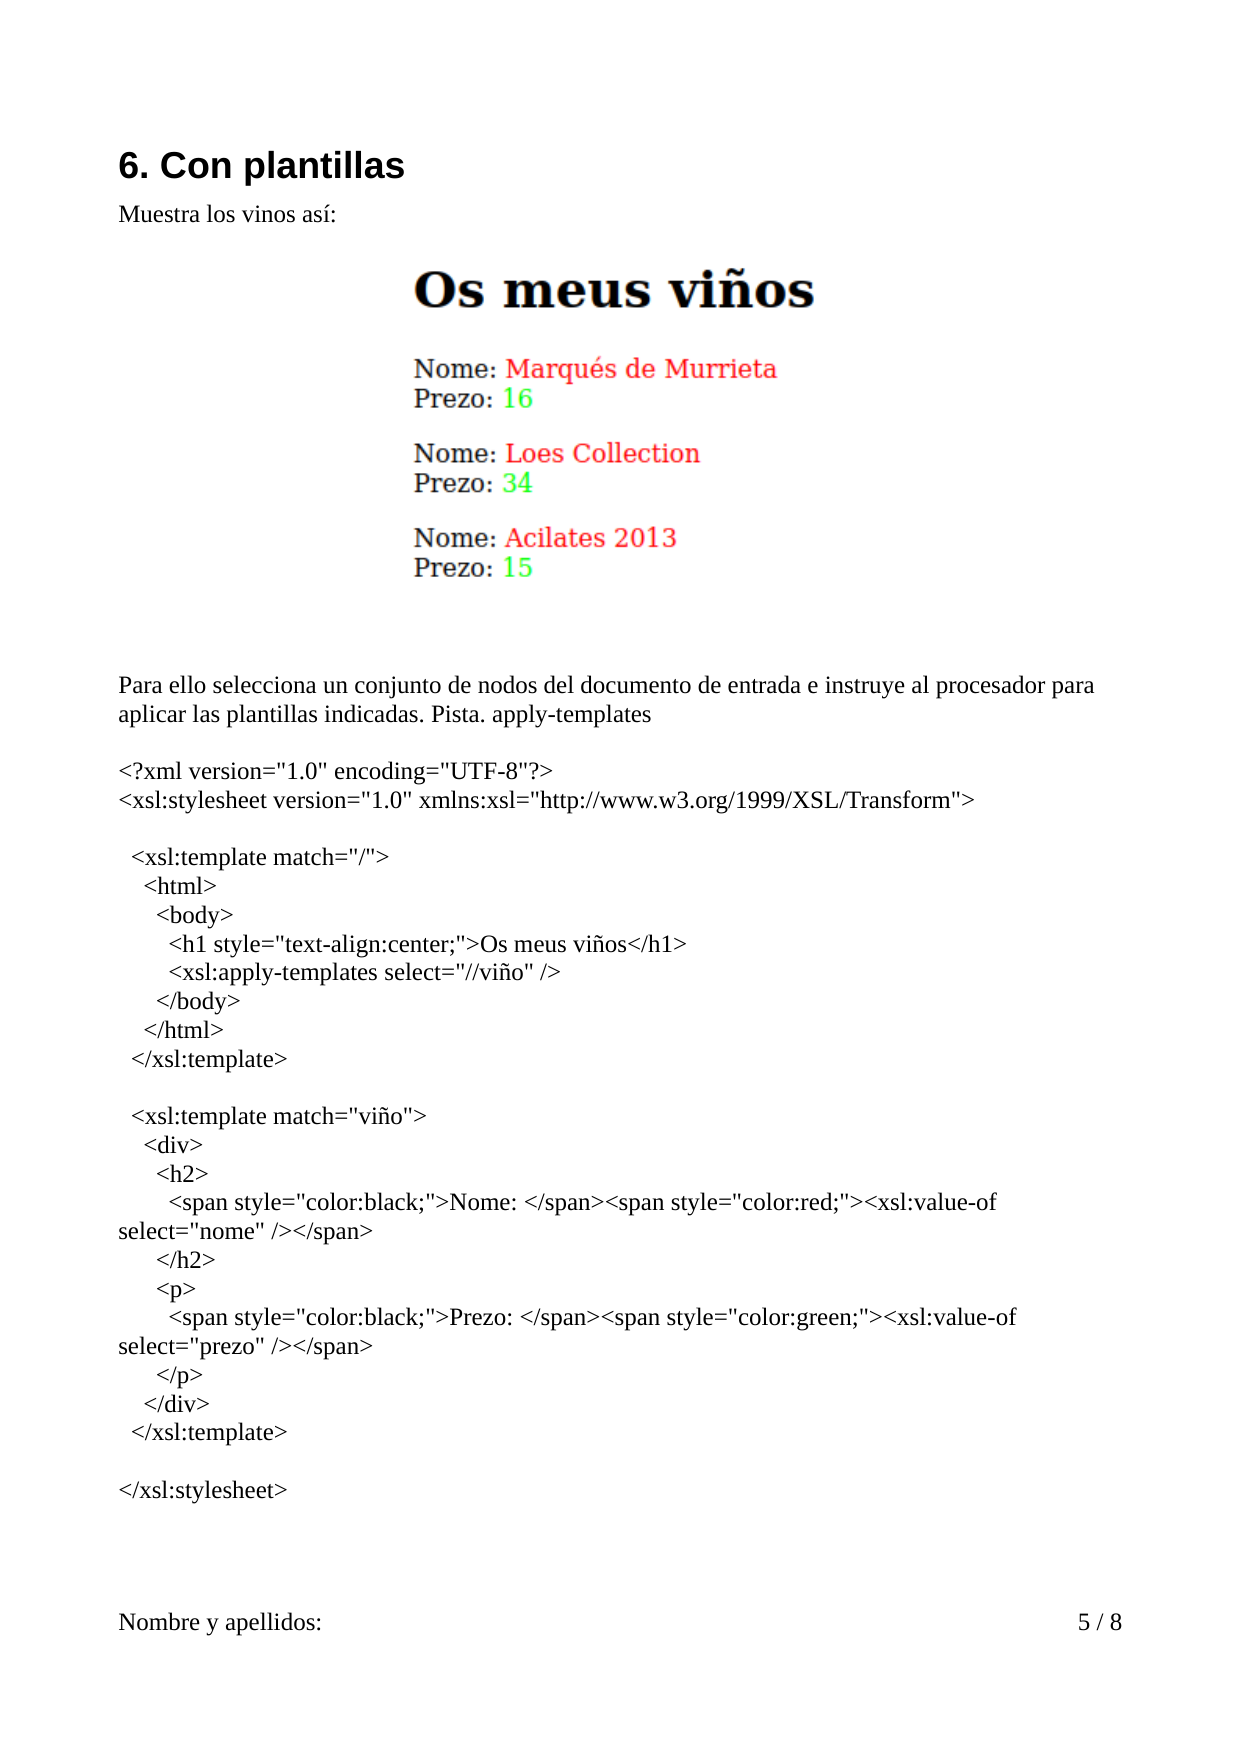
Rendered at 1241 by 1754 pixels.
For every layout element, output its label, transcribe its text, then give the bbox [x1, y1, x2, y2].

text <xsl:stylesheet version="1.0" xmlns:xsl="http://www.w3.org/1999/XSL/Transform"> [118, 785, 1122, 814]
text </xsl:template> [118, 1044, 1122, 1072]
text <xsl:template match="/"> [118, 842, 1122, 871]
text </xsl:stylesheet> [118, 1475, 1122, 1504]
text <h1 style="text-align:center;">Os meus viños</h1> [118, 929, 1122, 957]
text </p> [118, 1360, 1122, 1389]
text <div> [118, 1130, 1122, 1159]
text Para ello selecciona un conjunto de nodos del documento de entrada e instruye al procesador para aplicar las plantillas indicadas. Pista. apply-templates [118, 670, 1122, 727]
text <html> [118, 871, 1122, 900]
text <xsl:apply-templates select="//viño" /> [118, 957, 1122, 986]
text <span style="color:black;">Prezo: </span><span style="color:green;"><xsl:value-of select="prezo" /></span> [118, 1302, 1122, 1360]
text </h2> [118, 1245, 1122, 1274]
subtitle 6. Con plantillas [118, 143, 1122, 186]
text <span style="color:black;">Nome: </span><span style="color:red;"><xsl:value-of select="nome" /></span> [118, 1187, 1122, 1245]
text <h2> [118, 1159, 1122, 1187]
text </xsl:template> [118, 1417, 1122, 1446]
text <body> [118, 900, 1122, 929]
text </body> [118, 986, 1122, 1015]
picture [398, 256, 842, 613]
text <xsl:template match="viño"> [118, 1101, 1122, 1130]
text Muestra los vinos así: [118, 199, 1122, 227]
text </html> [118, 1015, 1122, 1044]
text <p> [118, 1274, 1122, 1302]
text </div> [118, 1389, 1122, 1417]
text <?xml version="1.0" encoding="UTF-8"?> [118, 756, 1122, 785]
